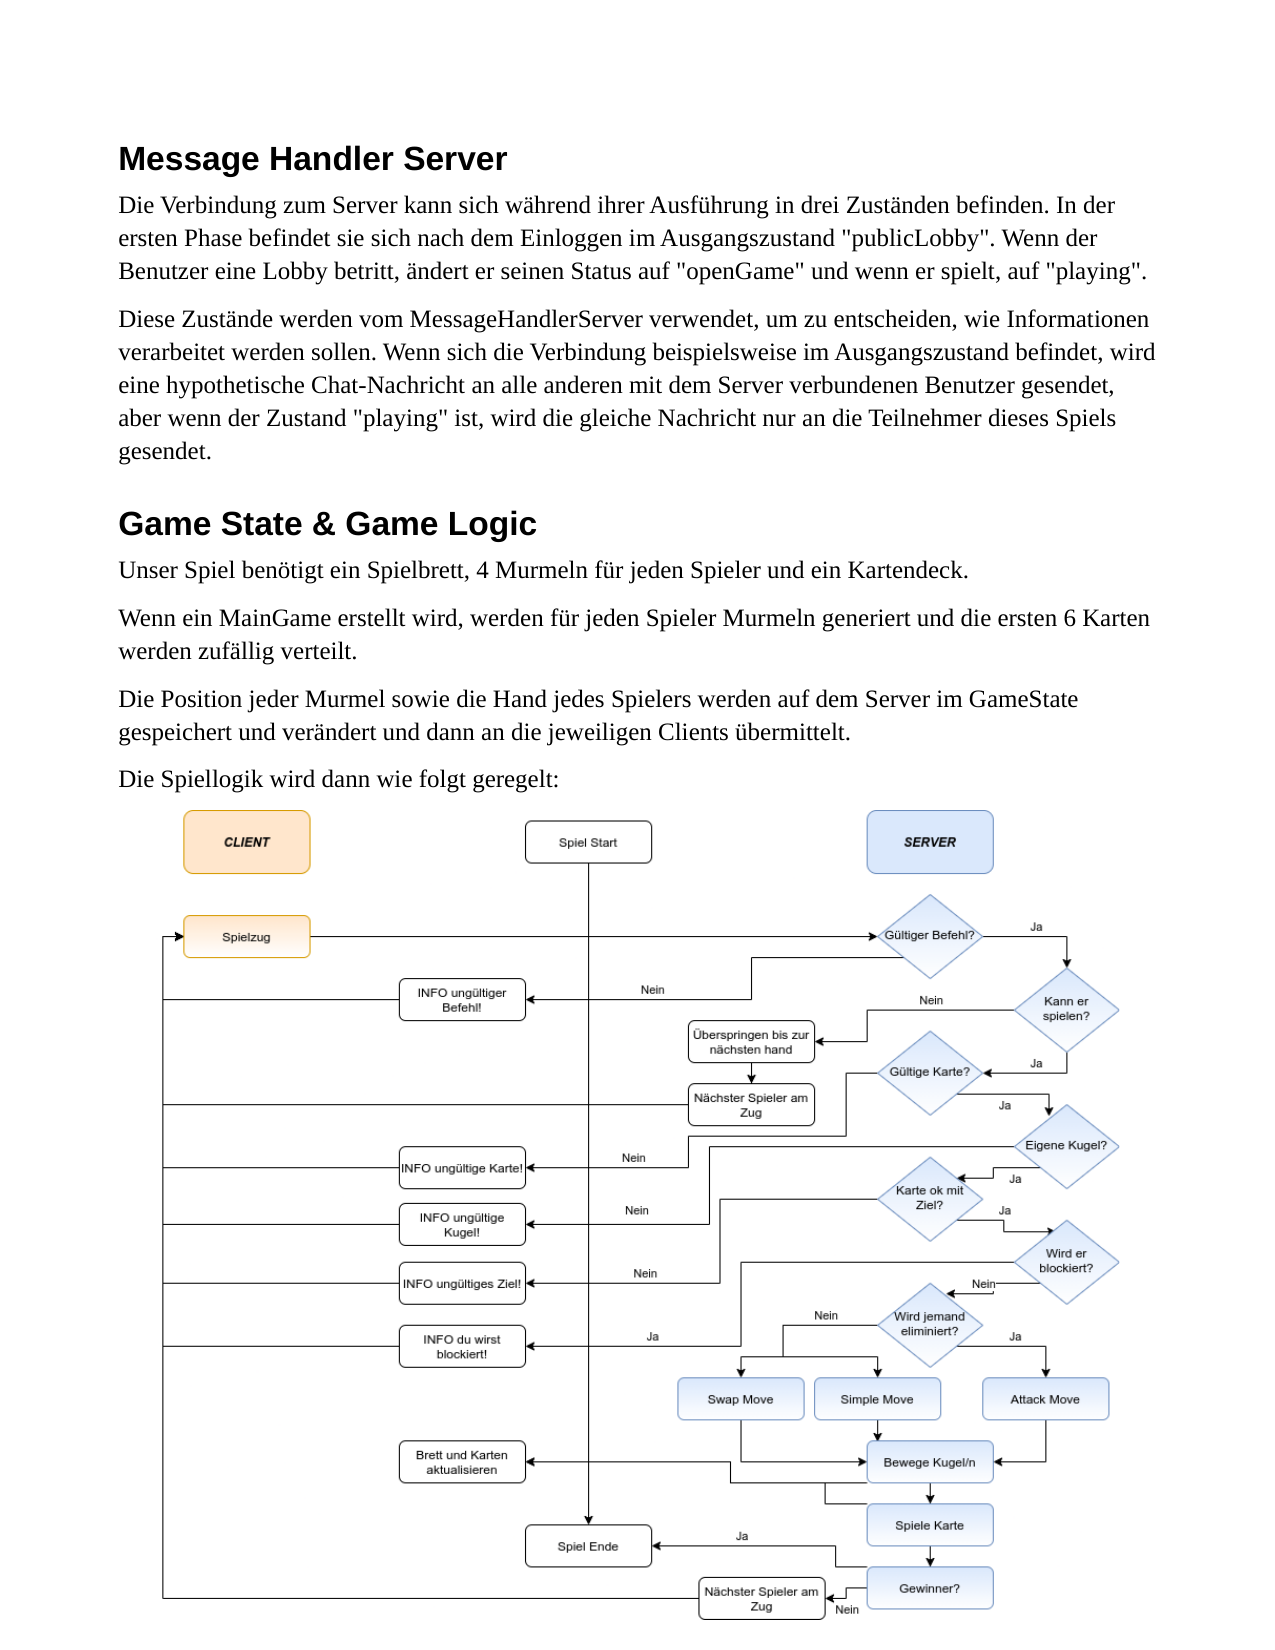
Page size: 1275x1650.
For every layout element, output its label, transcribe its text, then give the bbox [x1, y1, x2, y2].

text Die Position jeder Murmel sowie die Hand jedes Spielers werden auf dem Server im GameState gespeichert und verändert und dann an die jeweiligen Clients übermittelt. [118, 684, 1157, 745]
text Die Verbindung zum Server kann sich während ihrer Ausführung in drei Zuständen befinden. In der ersten Phase befindet sie sich nach dem Einloggen im Ausgangszustand "publicLobby". Wenn der Benutzer eine Lobby betritt, ändert er seinen Status auf "openGame" und wenn er spielt, auf "playing". [118, 190, 1157, 285]
text Wenn ein MainGame erstellt wird, werden für jeden Spieler Murmeln generiert und die ersten 6 Karten werden zufällig verteilt. [118, 603, 1157, 665]
subtitle Game State & Game Logic [118, 504, 1157, 543]
text Unser Spiel benötigt ein Spielbrett, 4 Murmeln für jeden Spieler und ein Kartendeck. [118, 555, 1157, 584]
text Diese Zustände werden vom MessageHandlerServer verwendet, um zu entscheiden, wie Informationen verarbeitet werden sollen. Wenn sich die Verbindung beispielsweise im Ausgangszustand befindet, wird eine hypothetische Chat-Nachricht an alle anderen mit dem Server verbundenen Benutzer gesendet, aber wenn der Zustand "playing" ist, wird die gleiche Nachricht nur an die Teilnehmer dieses Spiels gesendet. [118, 304, 1157, 464]
picture [155, 810, 1120, 1620]
text Die Spiellogik wird dann wie folgt geregelt: [118, 764, 1157, 793]
subtitle Message Handler Server [118, 139, 1157, 178]
